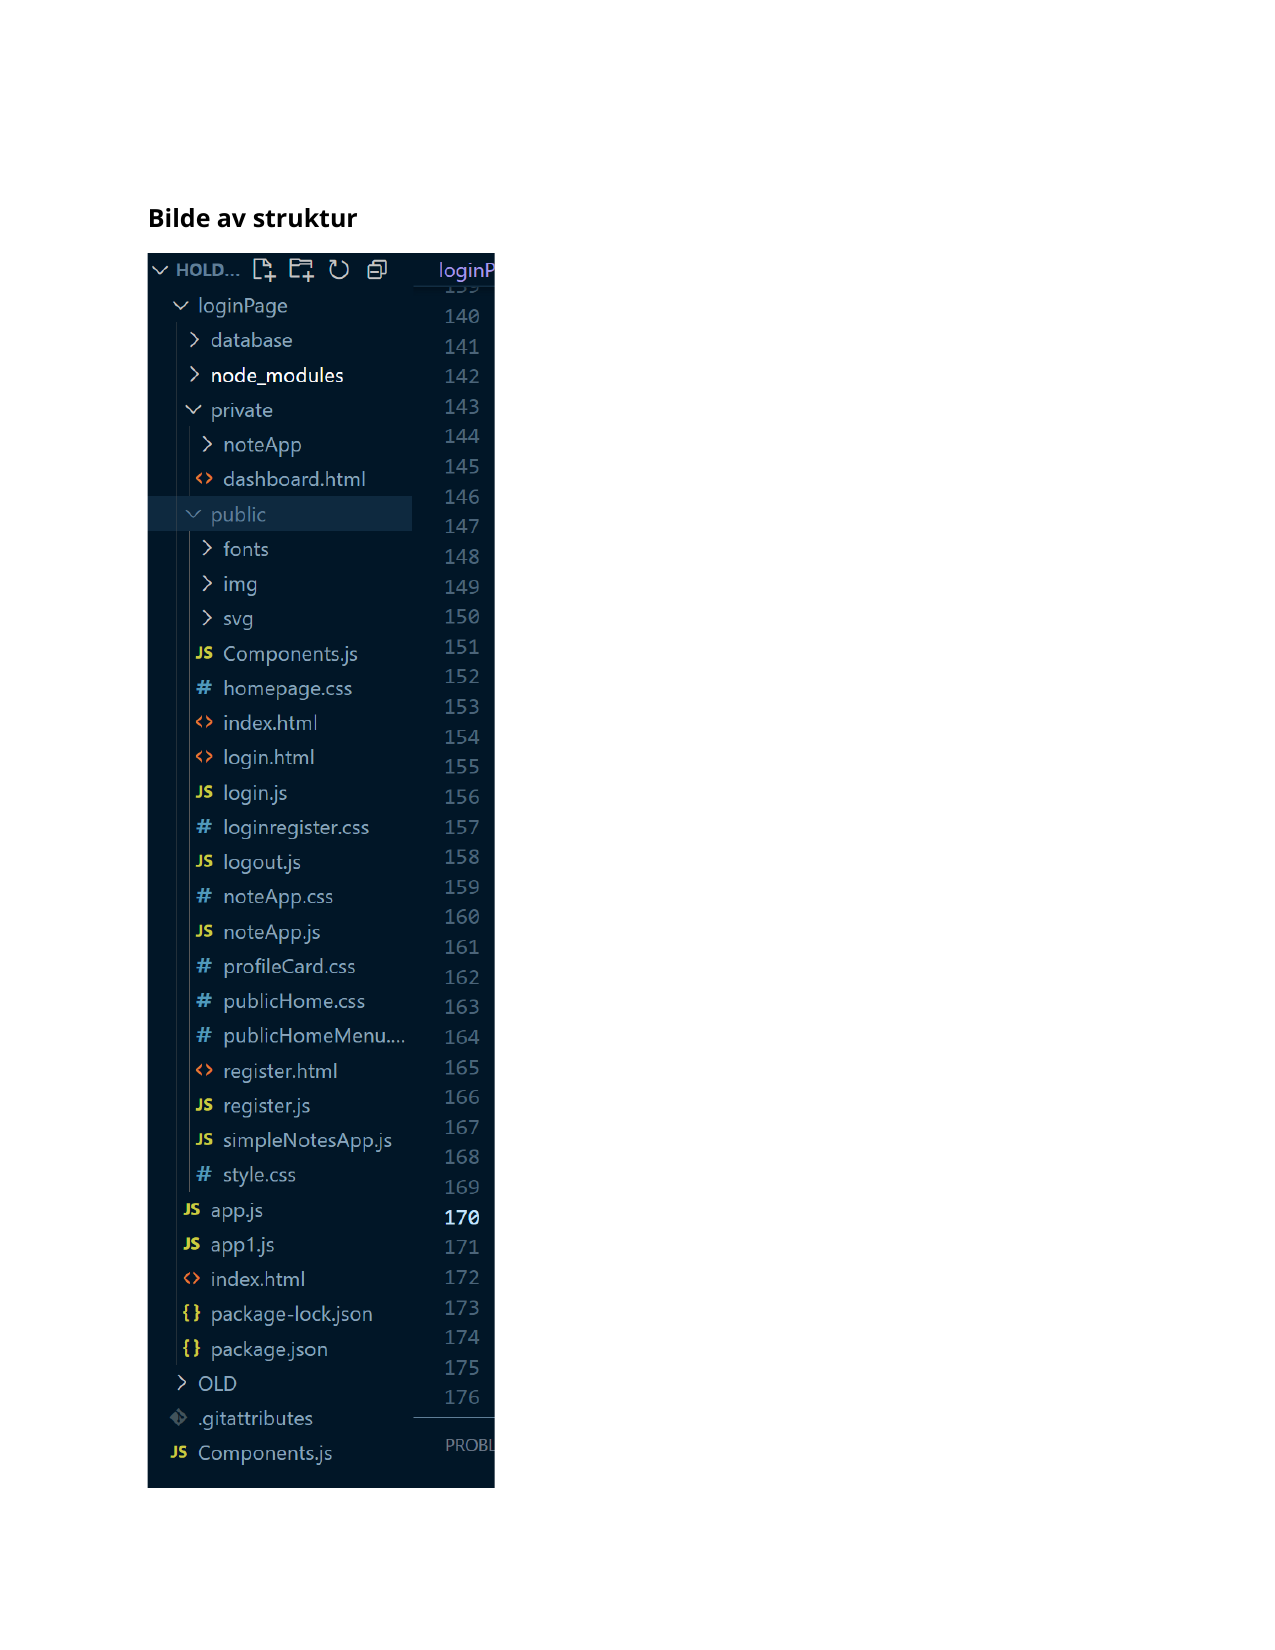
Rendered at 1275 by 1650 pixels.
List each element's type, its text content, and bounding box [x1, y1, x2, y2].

text Bilde av struktur [148, 201, 1127, 235]
